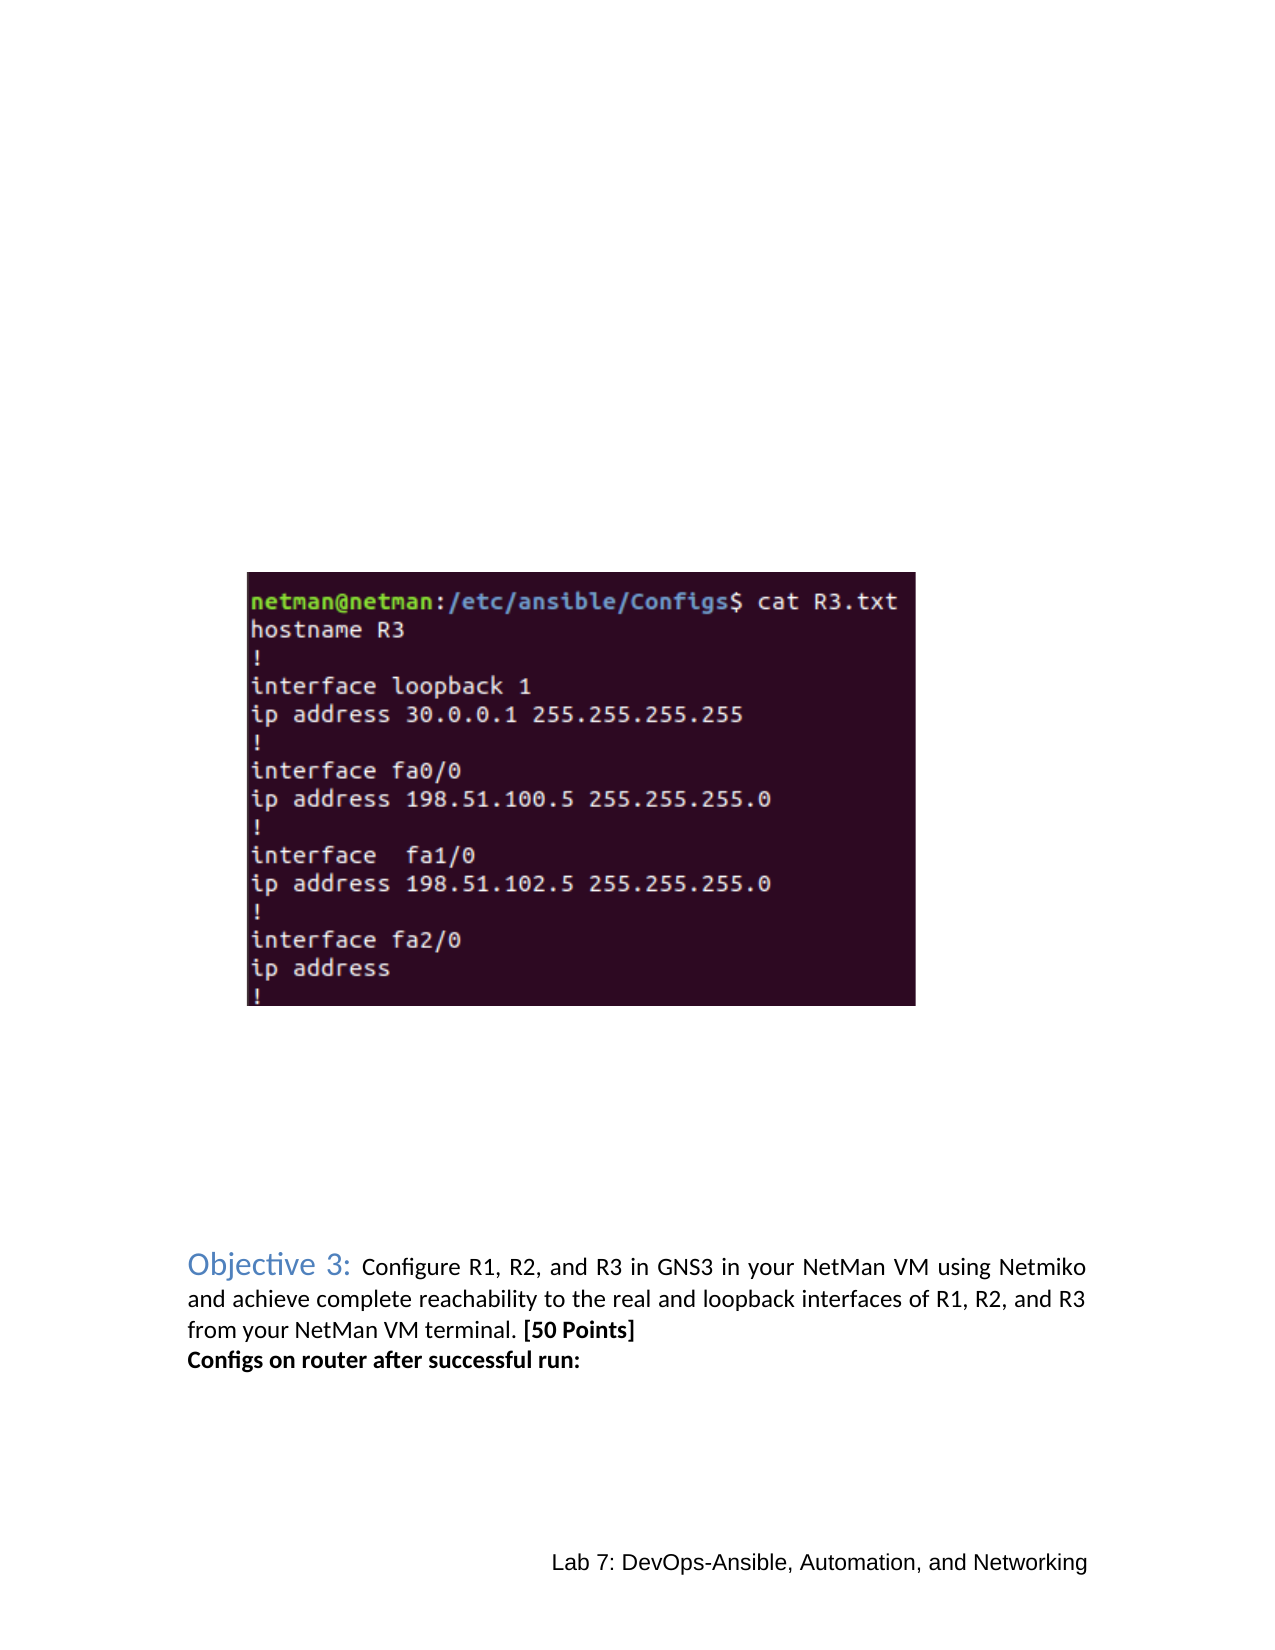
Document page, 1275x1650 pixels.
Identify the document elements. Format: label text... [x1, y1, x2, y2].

text Objective 3: Configure R1, R2, and R3 in GNS3 in your NetMan VM using Netmiko and achieve complete reachability to the real and loopback interfaces of R1, R2, and R3 from your NetMan VM terminal. [50 Points] [187, 1242, 1087, 1344]
text Configs on router after successful run: [187, 1344, 1087, 1375]
picture [246, 572, 916, 1006]
